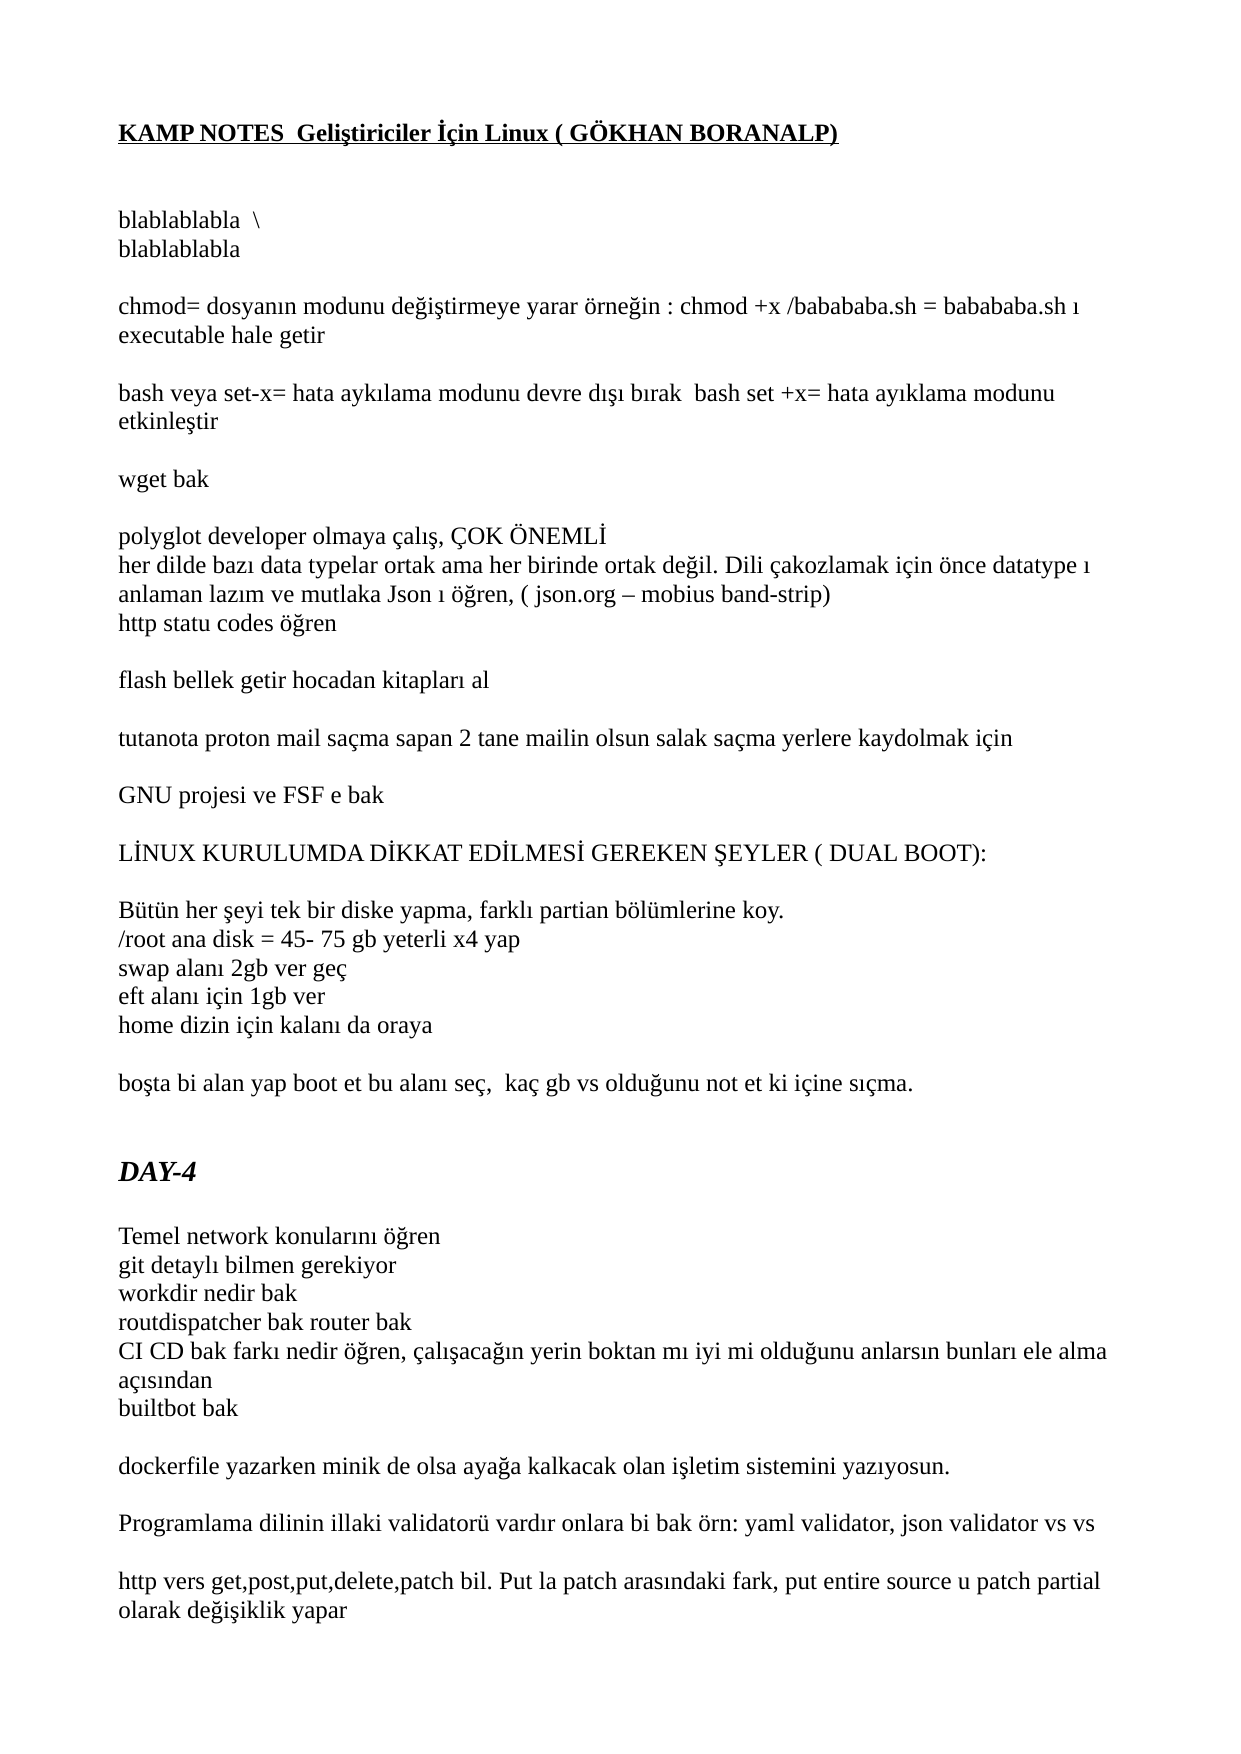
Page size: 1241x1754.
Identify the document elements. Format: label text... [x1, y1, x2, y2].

text Programlama dilinin illaki validatorü vardır onlara bi bak örn: yaml validator, json validator vs vs [118, 1508, 1122, 1537]
text tutanota proton mail saçma sapan 2 tane mailin olsun salak saçma yerlere kaydolmak için [118, 723, 1122, 751]
text her dilde bazı data typelar ortak ama her birinde ortak değil. Dili çakozlamak için önce datatype ı anlaman lazım ve mutlaka Json ı öğren, ( json.org – mobius band-strip) [118, 550, 1122, 608]
text builtbot bak [118, 1393, 1122, 1422]
text eft alanı için 1gb ver home dizin için kalanı da oraya [118, 981, 1122, 1039]
text dockerfile yazarken minik de olsa ayağa kalkacak olan işletim sistemini yazıyosun. [118, 1451, 1122, 1480]
text Temel network konularını öğren [118, 1221, 1122, 1250]
text blablablabla [118, 234, 1122, 263]
text flash bellek getir hocadan kitapları al [118, 665, 1122, 694]
text DAY-4 [118, 1154, 1122, 1187]
text GNU projesi ve FSF e bak [118, 780, 1122, 809]
text /root ana disk = 45- 75 gb yeterli x4 yap [118, 924, 1122, 953]
text swap alanı 2gb ver geç [118, 953, 1122, 981]
text http statu codes öğren [118, 608, 1122, 636]
text chmod= dosyanın modunu değiştirmeye yarar örneğin : chmod +x /babababa.sh = babababa.sh ı executable hale getir [118, 291, 1122, 378]
text workdir nedir bak [118, 1278, 1122, 1307]
text CI CD bak farkı nedir öğren, çalışacağın yerin boktan mı iyi mi olduğunu anlarsın bunları ele alma açısından [118, 1336, 1122, 1393]
text wget bak [118, 464, 1122, 493]
text blablablabla \ [118, 176, 1122, 234]
text boşta bi alan yap boot et bu alanı seç, kaç gb vs olduğunu not et ki içine sıçma. [118, 1068, 1122, 1096]
text git detaylı bilmen gerekiyor [118, 1250, 1122, 1278]
text routdispatcher bak router bak [118, 1307, 1122, 1336]
text polyglot developer olmaya çalış, ÇOK ÖNEMLİ [118, 521, 1122, 550]
text http vers get,post,put,delete,patch bil. Put la patch arasındaki fark, put entire source u patch partial olarak değişiklik yapar [118, 1566, 1122, 1623]
text bash veya set-x= hata aykılama modunu devre dışı bırak bash set +x= hata ayıklama modunu etkinleştir [118, 378, 1122, 435]
text LİNUX KURULUMDA DİKKAT EDİLMESİ GEREKEN ŞEYLER ( DUAL BOOT): Bütün her şeyi tek bir diske yapma, farklı partian bölümlerine koy. [118, 838, 1122, 924]
